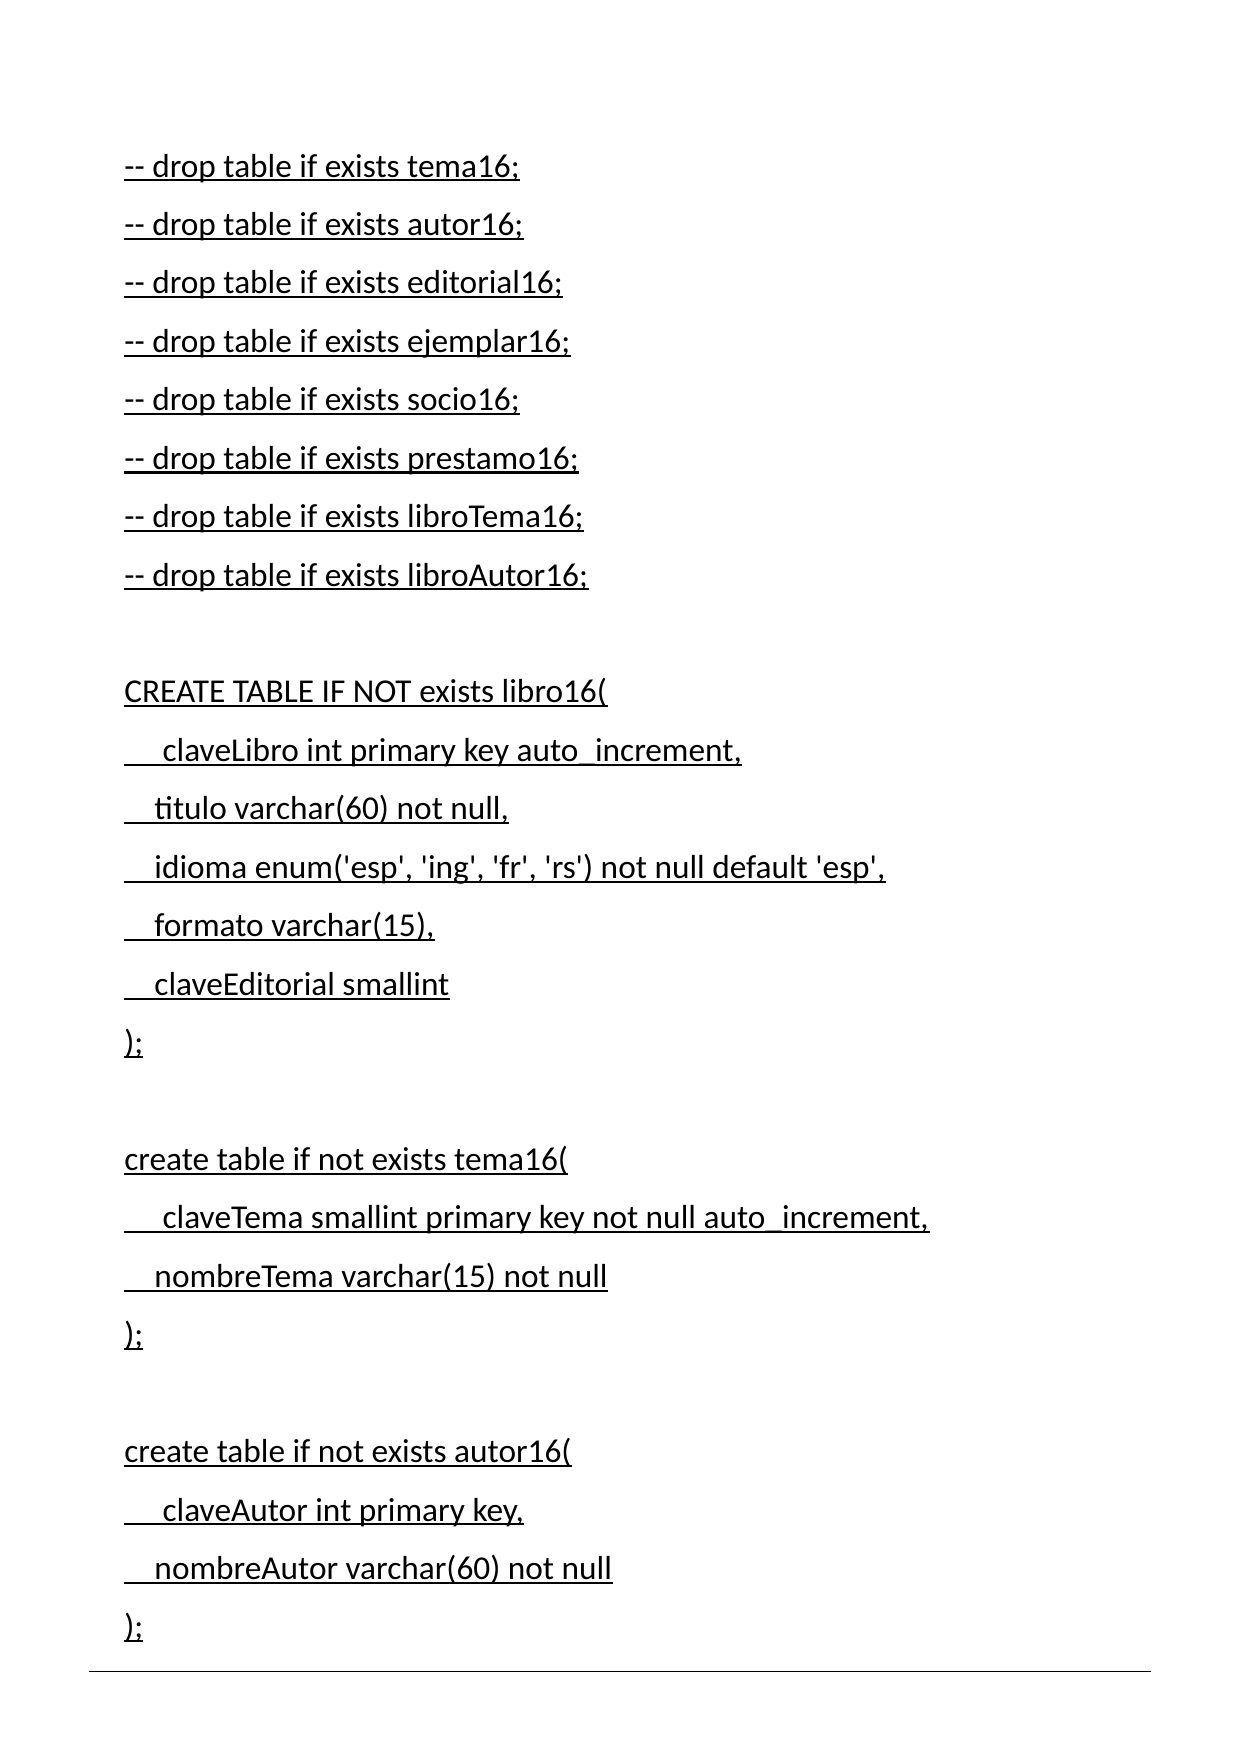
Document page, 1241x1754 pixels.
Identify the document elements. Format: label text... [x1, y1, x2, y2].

text titulo varchar(60) not null, [89, 787, 1152, 828]
text ); [89, 1313, 1152, 1354]
text create table if not exists autor16( [89, 1430, 1152, 1471]
text formato varchar(15), [89, 904, 1152, 945]
text -- drop table if exists libroTema16; [89, 495, 1152, 536]
text -- drop table if exists prestamo16; [89, 437, 1152, 477]
text claveTema smallint primary key not null auto_increment, [89, 1196, 1152, 1237]
text idioma enum('esp', 'ing', 'fr', 'rs') not null default 'esp', [89, 846, 1152, 887]
text create table if not exists tema16( [89, 1138, 1152, 1179]
text nombreAutor varchar(60) not null [89, 1547, 1152, 1588]
text ); [89, 1021, 1152, 1062]
text -- drop table if exists editorial16; [89, 261, 1152, 302]
text nombreTema varchar(15) not null [89, 1255, 1152, 1296]
text CREATE TABLE IF NOT exists libro16( [89, 671, 1152, 711]
text claveAutor int primary key, [89, 1489, 1152, 1529]
text -- drop table if exists ejemplar16; [89, 320, 1152, 361]
text -- drop table if exists autor16; [89, 203, 1152, 244]
text claveEditorial smallint [89, 963, 1152, 1003]
text -- drop table if exists tema16; [89, 144, 1152, 185]
text -- drop table if exists libroAutor16; [89, 554, 1152, 594]
text -- drop table if exists socio16; [89, 378, 1152, 419]
text ); [89, 1606, 1152, 1646]
text claveLibro int primary key auto_increment, [89, 729, 1152, 770]
